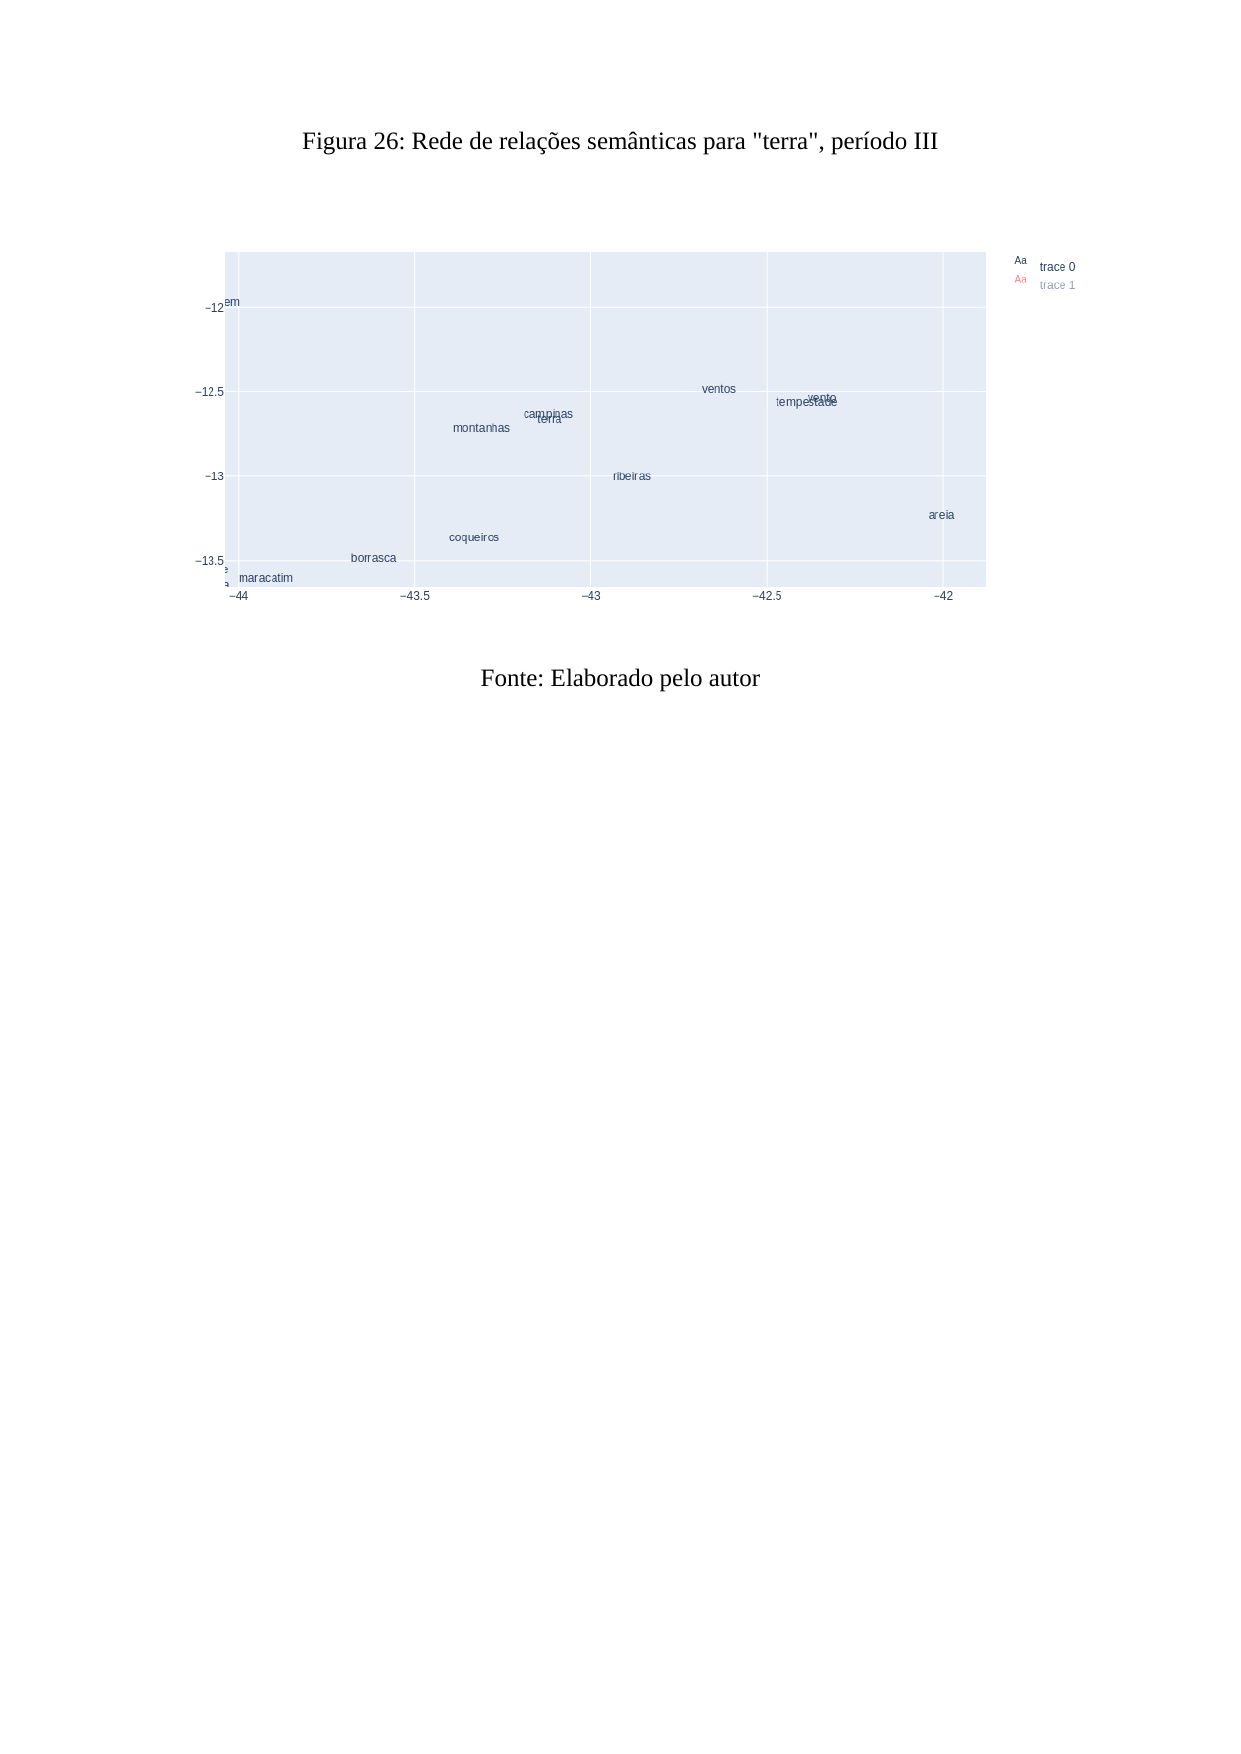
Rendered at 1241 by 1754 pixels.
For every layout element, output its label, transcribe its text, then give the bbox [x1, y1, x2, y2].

picture [147, 155, 1093, 664]
text Fonte: Elaborado pelo autor [148, 664, 1093, 692]
text Figura 26: Rede de relações semânticas para "terra", período III [148, 126, 1093, 155]
